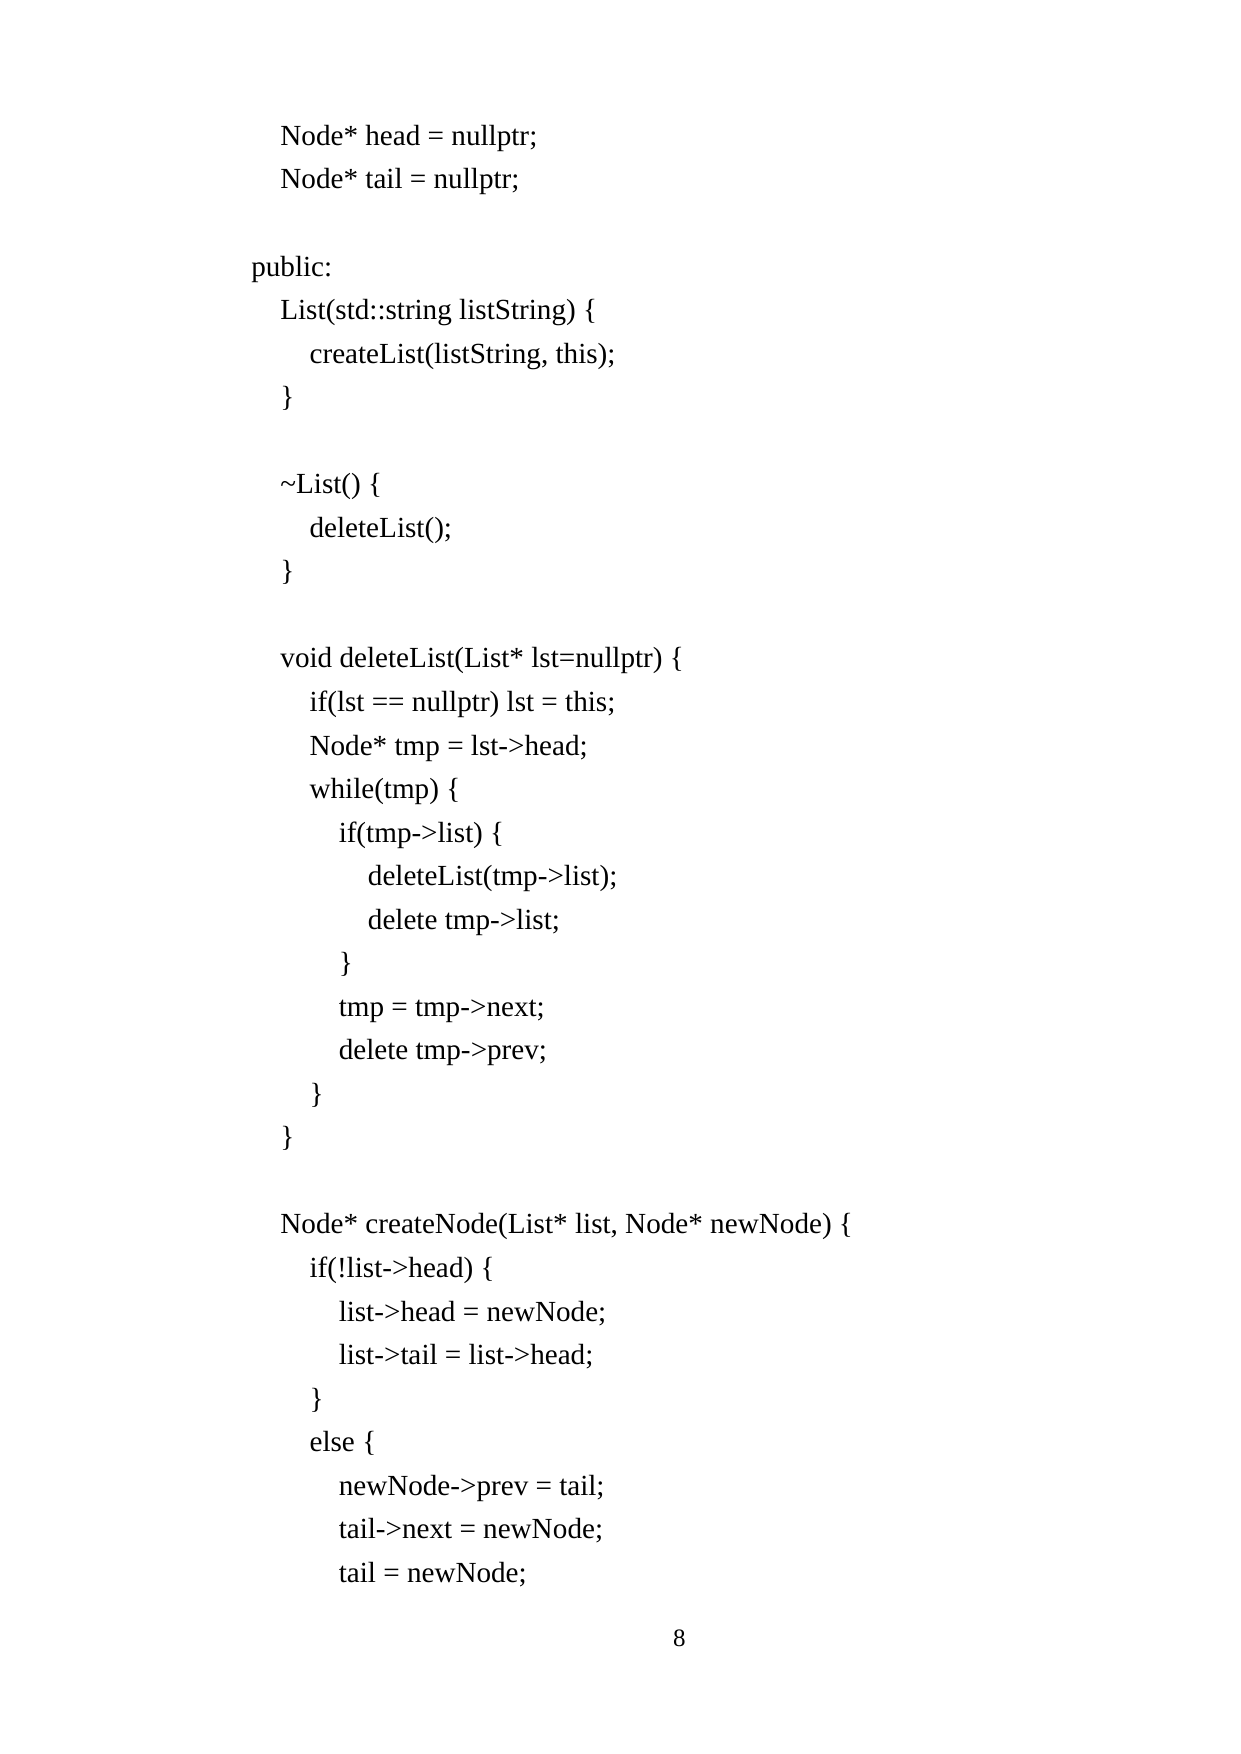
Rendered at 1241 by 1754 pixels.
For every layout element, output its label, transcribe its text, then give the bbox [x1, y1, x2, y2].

text } [177, 1381, 1181, 1414]
text } [177, 1119, 1181, 1153]
text Node* createNode(List* list, Node* newNode) { [177, 1207, 1181, 1240]
text newNode->prev = tail; [177, 1468, 1181, 1501]
text tmp = tmp->next; [177, 989, 1181, 1022]
text list->head = newNode; [177, 1294, 1181, 1327]
text if(!list->head) { [177, 1250, 1181, 1284]
text public: [177, 249, 1181, 282]
text } [177, 1076, 1181, 1109]
text else { [177, 1424, 1181, 1458]
text deleteList(tmp->list); [177, 858, 1181, 892]
text deleteList(); [177, 510, 1181, 543]
text } [177, 379, 1181, 413]
text ~List() { [177, 466, 1181, 500]
text list->tail = list->head; [177, 1337, 1181, 1371]
text } [177, 553, 1181, 587]
text tail = newNode; [177, 1555, 1181, 1588]
text delete tmp->prev; [177, 1032, 1181, 1066]
text } [177, 945, 1181, 979]
text Node* head = nullptr; [177, 118, 1181, 152]
text if(lst == nullptr) lst = this; [177, 684, 1181, 718]
text if(tmp->list) { [177, 815, 1181, 848]
text delete tmp->list; [177, 902, 1181, 935]
text Node* tmp = lst->head; [177, 728, 1181, 761]
text createList(listString, this); [177, 336, 1181, 369]
text tail->next = newNode; [177, 1511, 1181, 1545]
text List(std::string listString) { [177, 292, 1181, 326]
text Node* tail = nullptr; [177, 162, 1181, 195]
text while(tmp) { [177, 771, 1181, 805]
text void deleteList(List* lst=nullptr) { [177, 641, 1181, 674]
